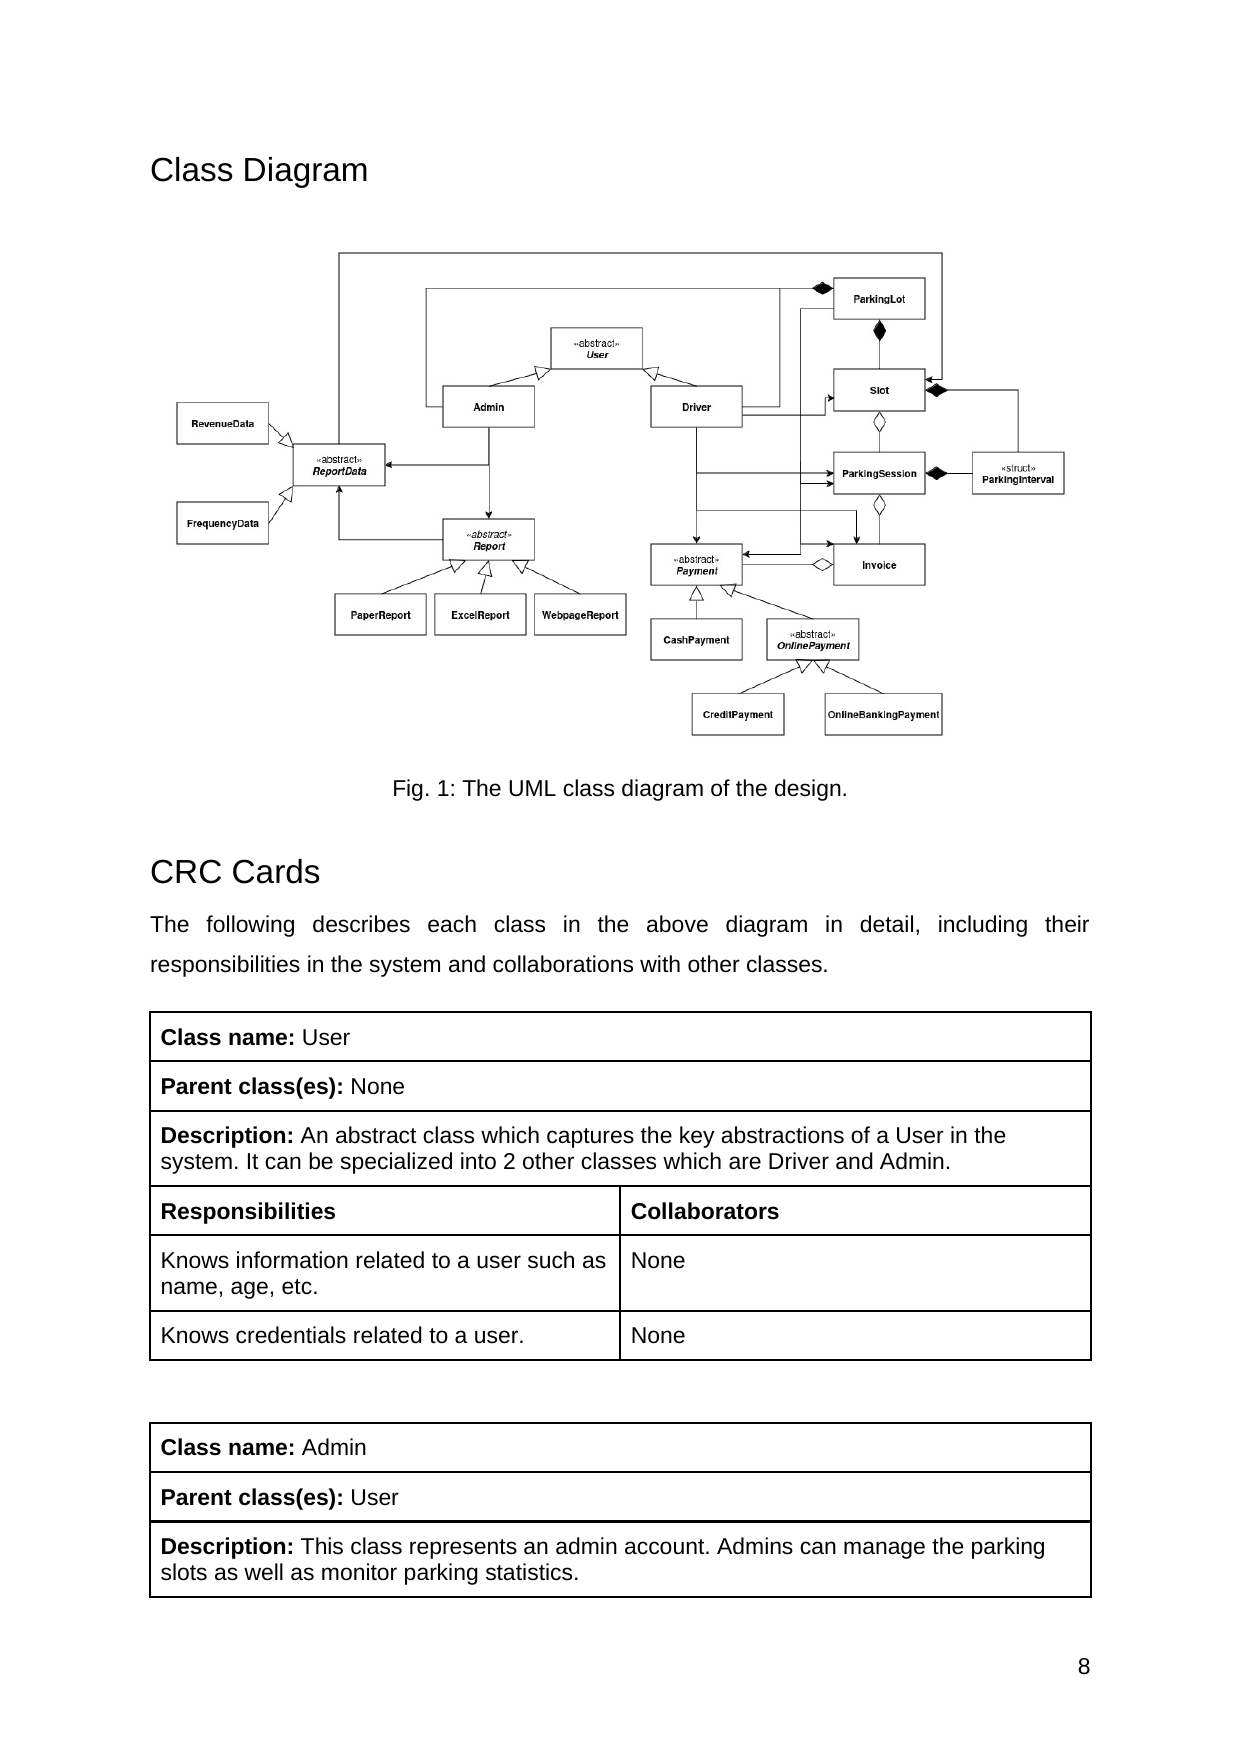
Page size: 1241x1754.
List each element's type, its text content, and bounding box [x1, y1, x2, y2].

table_cell None [621, 1312, 1090, 1359]
table_cell Knows information related to a user such as name, age, etc. [151, 1236, 619, 1310]
table_cell Responsibilities [151, 1187, 619, 1234]
table_cell Description: An abstract class which captures the key abstractions of a User in the system. It can be specialized into 2 other classes which are Driver and Admin. [151, 1112, 1090, 1185]
subtitle Class Diagram [150, 150, 1090, 188]
table_cell Parent class(es): User [151, 1473, 1090, 1520]
text The following describes each class in the above diagram in detail, including their responsibilities in the system and collaborations with other classes. [150, 911, 1090, 977]
text Fig. 1: The UML class diagram of the design. [150, 775, 1090, 801]
table_cell Description: This class represents an admin account. Admins can manage the parking slots as well as monitor parking statistics. [151, 1523, 1090, 1596]
table_header Class name: User [151, 1013, 1090, 1060]
table_cell Knows credentials related to a user. [151, 1312, 619, 1359]
picture [150, 220, 1091, 762]
subtitle CRC Cards [150, 852, 1090, 890]
table_cell None [621, 1236, 1090, 1310]
table_cell Collaborators [621, 1187, 1090, 1234]
table_header Class name: Admin [151, 1424, 1090, 1471]
table_cell Parent class(es): None [151, 1062, 1090, 1109]
